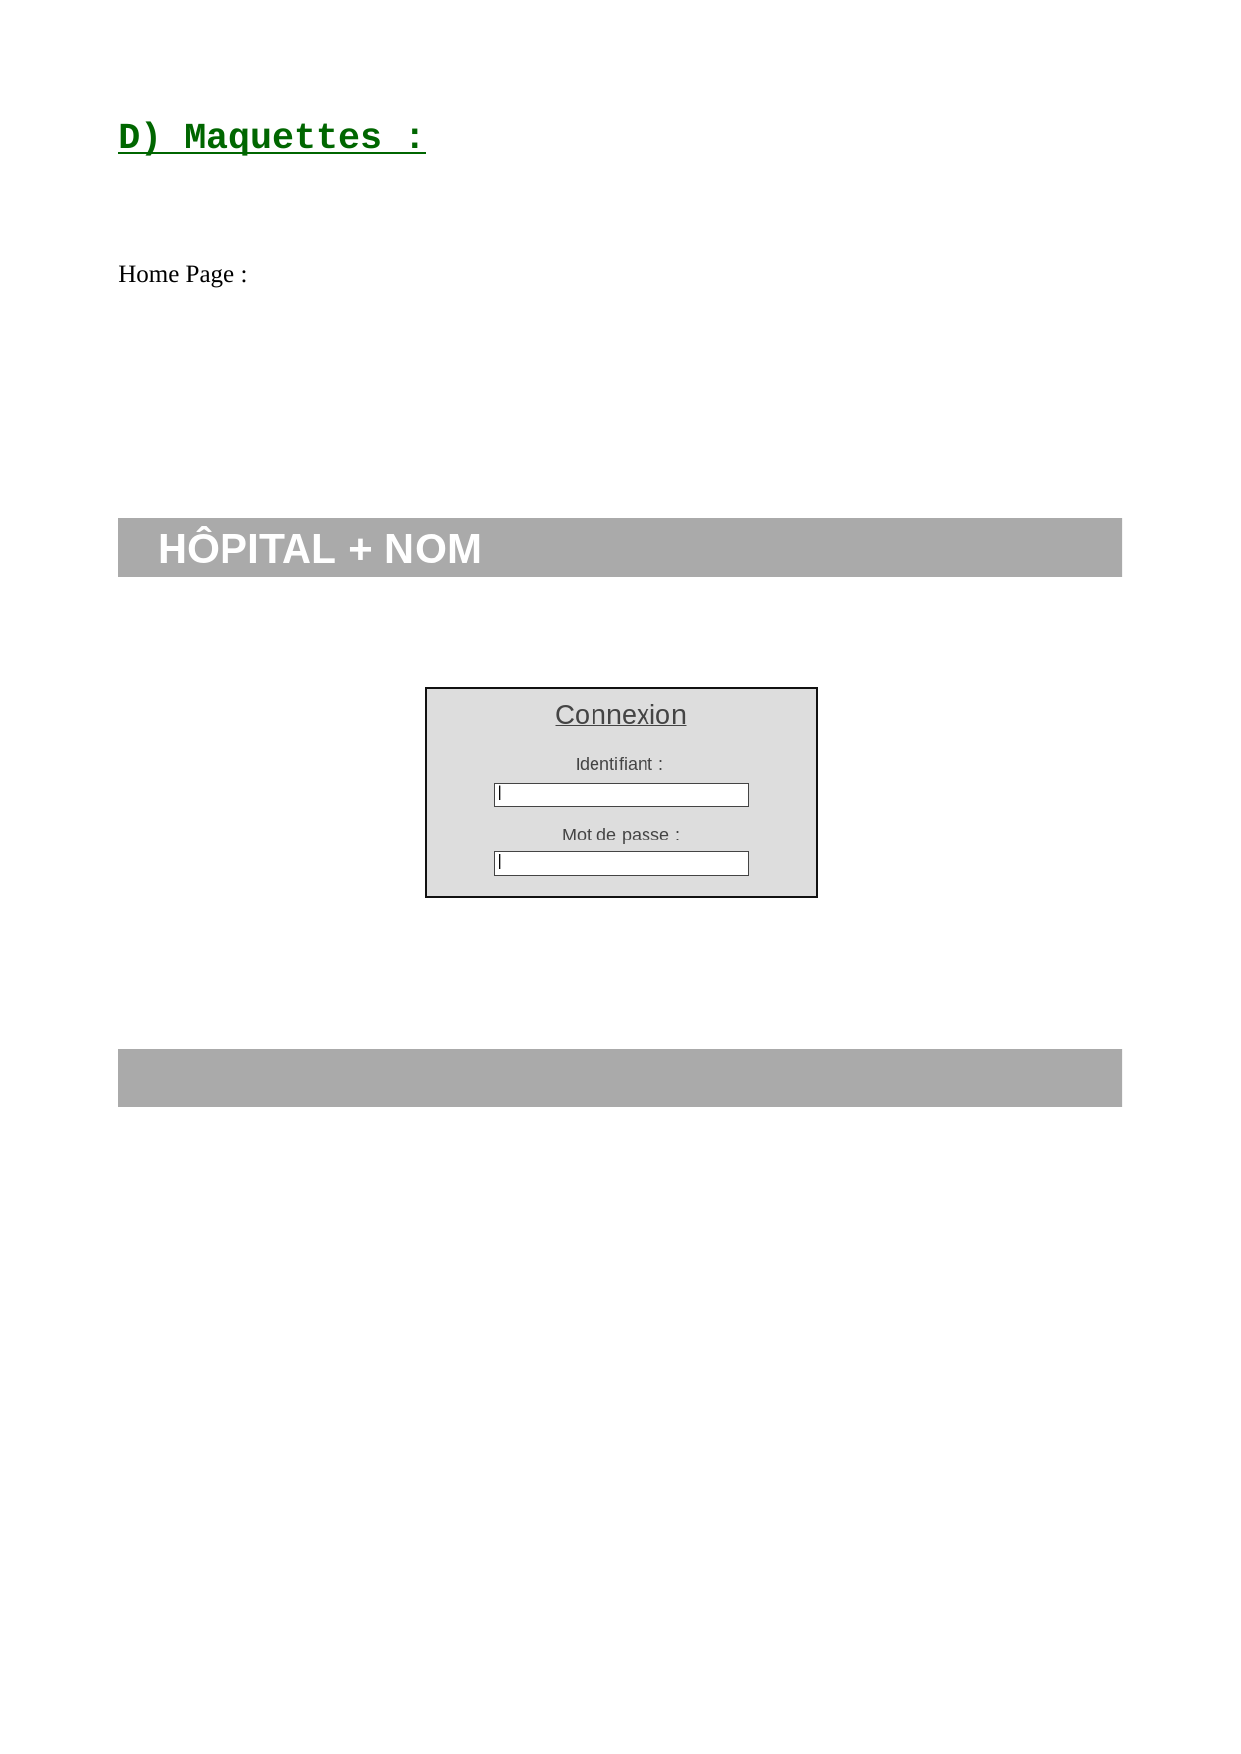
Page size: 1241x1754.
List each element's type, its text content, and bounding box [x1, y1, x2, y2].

subtitle D) Maquettes : [118, 118, 1122, 160]
picture [118, 518, 1123, 1107]
text Home Page : [118, 259, 1122, 288]
